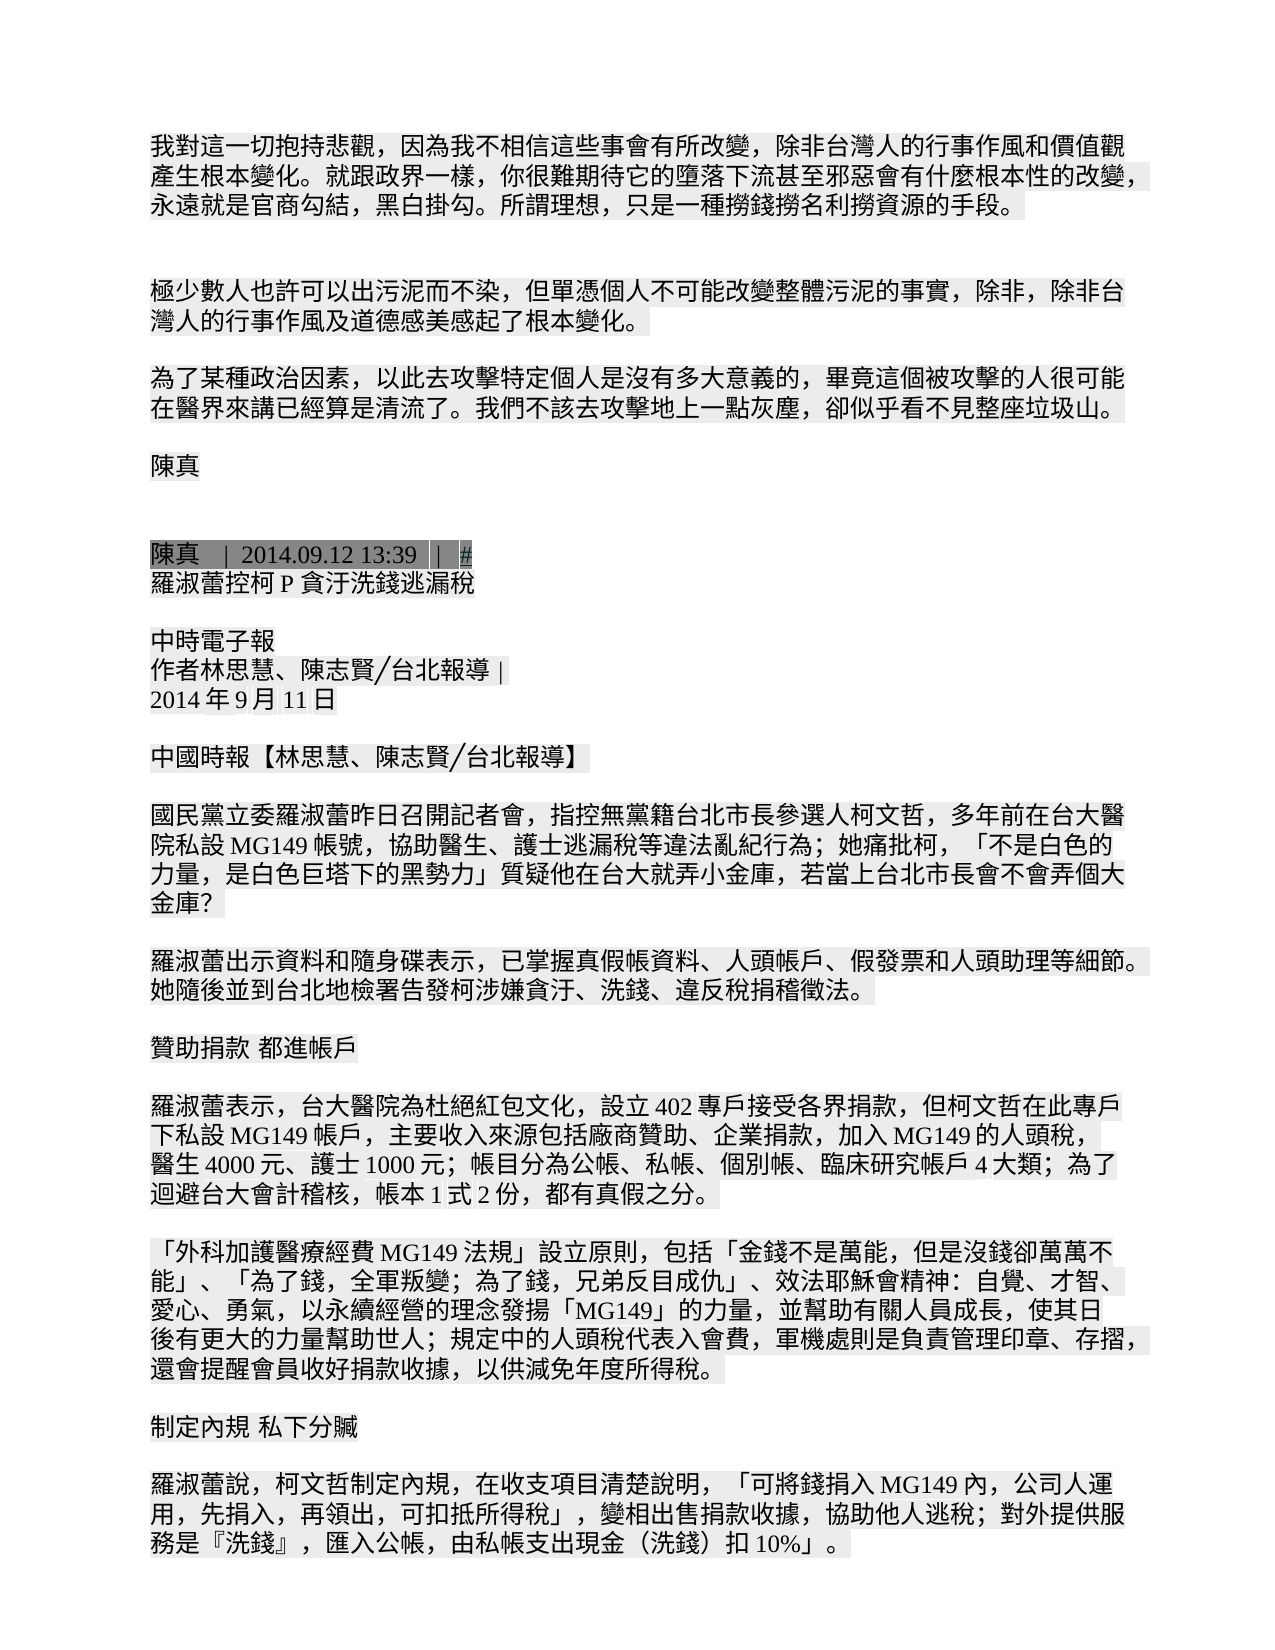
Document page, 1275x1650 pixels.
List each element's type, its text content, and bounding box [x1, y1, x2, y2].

text 羅淑蕾控柯P 貪汙洗錢逃漏稅 中時電子報 作者林思慧、陳志賢╱台北報導 | 2014年9月11日 中國時報【林思慧、陳志賢╱台北報導】 國民黨立委羅淑蕾昨日召開記者會，指控無黨籍台北市長參選人柯文哲，多年前在台大醫院私設MG149帳號，協助醫生、護士逃漏稅等違法亂紀行為；她痛批柯，「不是白色的力量，是白色巨塔下的黑勢力」質疑他在台大就弄小金庫，若當上台北市長會不會弄個大金庫？ 羅淑蕾出示資料和隨身碟表示，已掌握真假帳資料、人頭帳戶、假發票和人頭助理等細節。她隨後並到台北地檢署告發柯涉嫌貪汙、洗錢、違反稅捐稽徵法。 贊助捐款 都進帳戶 羅淑蕾表示，台大醫院為杜絕紅包文化，設立402專戶接受各界捐款，但柯文哲在此專戶下私設MG149帳戶，主要收入來源包括廠商贊助、企業捐款，加入MG149的人頭稅，醫生4000元、護士1000元；帳目分為公帳、私帳、個別帳、臨床研究帳戶4大類；為了迴避台大會計稽核，帳本1式2份，都有真假之分。 「外科加護醫療經費MG149法規」設立原則，包括「金錢不是萬能，但是沒錢卻萬萬不能」、「為了錢，全軍叛變；為了錢，兄弟反目成仇」、效法耶穌會精神：自覺、才智、愛心、勇氣，以永續經營的理念發揚「MG149」的力量，並幫助有關人員成長，使其日後有更大的力量幫助世人；規定中的人頭稅代表入會費，軍機處則是負責管理印章、存摺，還會提醒會員收好捐款收據，以供減免年度所得稅。 制定內規 私下分贓 羅淑蕾說，柯文哲制定內規，在收支項目清楚說明，「可將錢捐入MG149內，公司人運用，先捐入，再領出，可扣抵所得稅」，變相出售捐款收據，協助他人逃稅；對外提供服務是『洗錢』，匯入公帳，由私帳支出現金（洗錢）扣10%」。 她說，MG149第8條「臨床試驗經費處理辦法」第三項第三款明訂，「主持人承包業務的總收入，在扣掉一切支出後，若有剩餘，5-5分帳」，都顯示柯文哲將公立醫院收入私下分贓，主導貪汙事證明確；這個小金庫「呷好道相報」，還對外提供服務，包括柯文哲妹妹都加入。 每年最多進帳1850萬 羅淑蕾指稱，柯文哲在民國92年親手草擬「外科加護醫療經費MG149法規」，經過數十次修改，這個小金庫成立以來，每年進帳最多1850萬元，最少也有854萬元；當中還包括葉克膜廠商，單年度曾經捐了百萬元，其他還有2家廠商，專門幫柯文哲蒐集假發票，以及提供人頭申請助理經費。 她說，柯文哲接受廠商的捐款，挪作私人用途，與新北巿多所學校營養午餐弊案中，廠商捐款到私帳的情形一樣，她認為這就是貪汙。 同時，廠商款項到戶頭後，柯文哲就去扣手續費，再把錢洗出去，涉嫌使用不實發票，希望檢察官能趕快調查。 [150, 569, 1125, 1558]
text 陳真 | 2014.09.12 13:39 | # [150, 540, 1125, 569]
text 二十年前，我在精神醫學會上提案，要求醫界內部應檢討藥商和醫界之間的不當利益輸送，包括公然且明目張膽的各種旅遊招待、代繳各種私人生活費用或開支如書籍、機票或所謂 “樂捐” 或 “贊助”等，引起醫界大老、新秀們的強烈反彈。 這些反彈當然全都是來陰的，畢竟輿論不可能認同那樣一些醫藥掛勾的行為。表面上，醫界對我的批評表現得好像很認同，但實際上完全不是這樣，實際上是私下來陰的整你，並且一直以為我背後代表哪一方醫界勢力在對付另一股勢力。其實我背後什麼人也沒有，始終就全是我一個人出來表示一點不滿，如此而已。 後來有一天，一個目前已是醫界天王級的大老，來我工作的醫院演講。講完之後，秘書請他來院長室坐坐，我剛好也在場。院長秘書端給天王一杯白開水。天王接過水杯後，故意仔細端詳這杯子，然後轉頭問我說，“陳醫師，請問這水我可以喝嗎？有沒有醫學倫理的問題？” 我知道他語帶諷刺，沒有回他的話。 我發現，在那之後，醫界對於 “公然” 接受藥商食物或贈品變得很敏感，故意要表現得好像醫界很重視醫藥的不當饋贈問題。但醫藥關係之複雜與陰暗又何止是開會時藥廠所提供的那一點點餐點？你就算開完會打包幾塊餅乾蛋糕回家吃也無妨，那根本不是重點。我就常夾帶幾個餅乾回家孝敬學姊。 讓我很訝異的是，所謂改革改半天，原本批評不應該 “公然” 去做的事，這下全轉為地下或私下進行。 我對這一切抱持悲觀，因為我不相信這些事會有所改變，除非台灣人的行事作風和價值觀產生根本變化。就跟政界一樣，你很難期待它的墮落下流甚至邪惡會有什麼根本性的改變，永遠就是官商勾結，黑白掛勾。所謂理想，只是一種撈錢撈名利撈資源的手段。 極少數人也許可以出污泥而不染，但單憑個人不可能改變整體污泥的事實，除非，除非台灣人的行事作風及道德感美感起了根本變化。 為了某種政治因素，以此去攻擊特定個人是沒有多大意義的，畢竟這個被攻擊的人很可能在醫界來講已經算是清流了。我們不該去攻擊地上一點灰塵，卻似乎看不見整座垃圾山。 陳真 [150, 75, 1125, 481]
